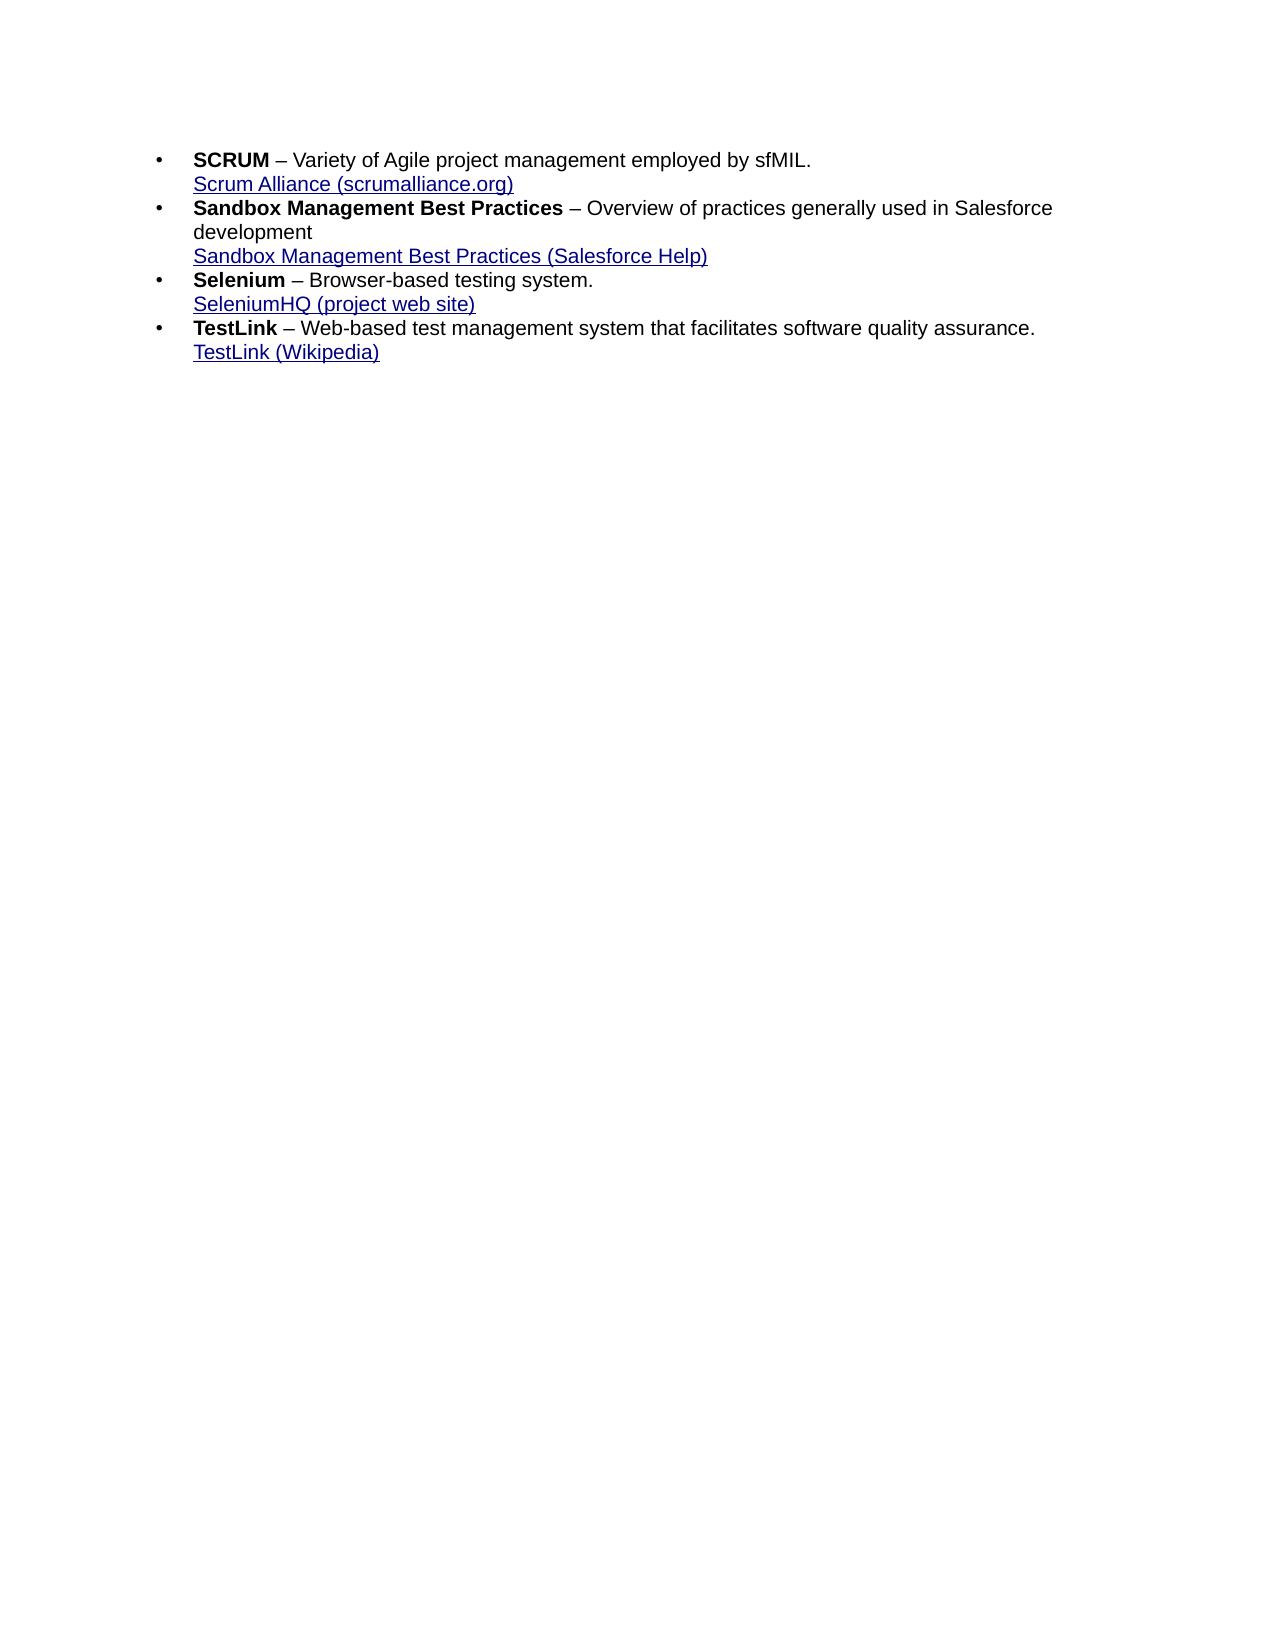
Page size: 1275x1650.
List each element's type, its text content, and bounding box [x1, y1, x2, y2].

list SCRUM – Variety of Agile project management employed by sfMIL. Scrum Alliance (scrumalliance.org) [156, 148, 1157, 196]
list Selenium – Browser-based testing system. SeleniumHQ (project web site) [156, 268, 1157, 316]
list Sandbox Management Best Practices – Overview of practices generally used in Salesforce development Sandbox Management Best Practices (Salesforce Help) [156, 196, 1157, 268]
list TestLink – Web-based test management system that facilitates software quality assurance. TestLink (Wikipedia) [156, 316, 1157, 364]
